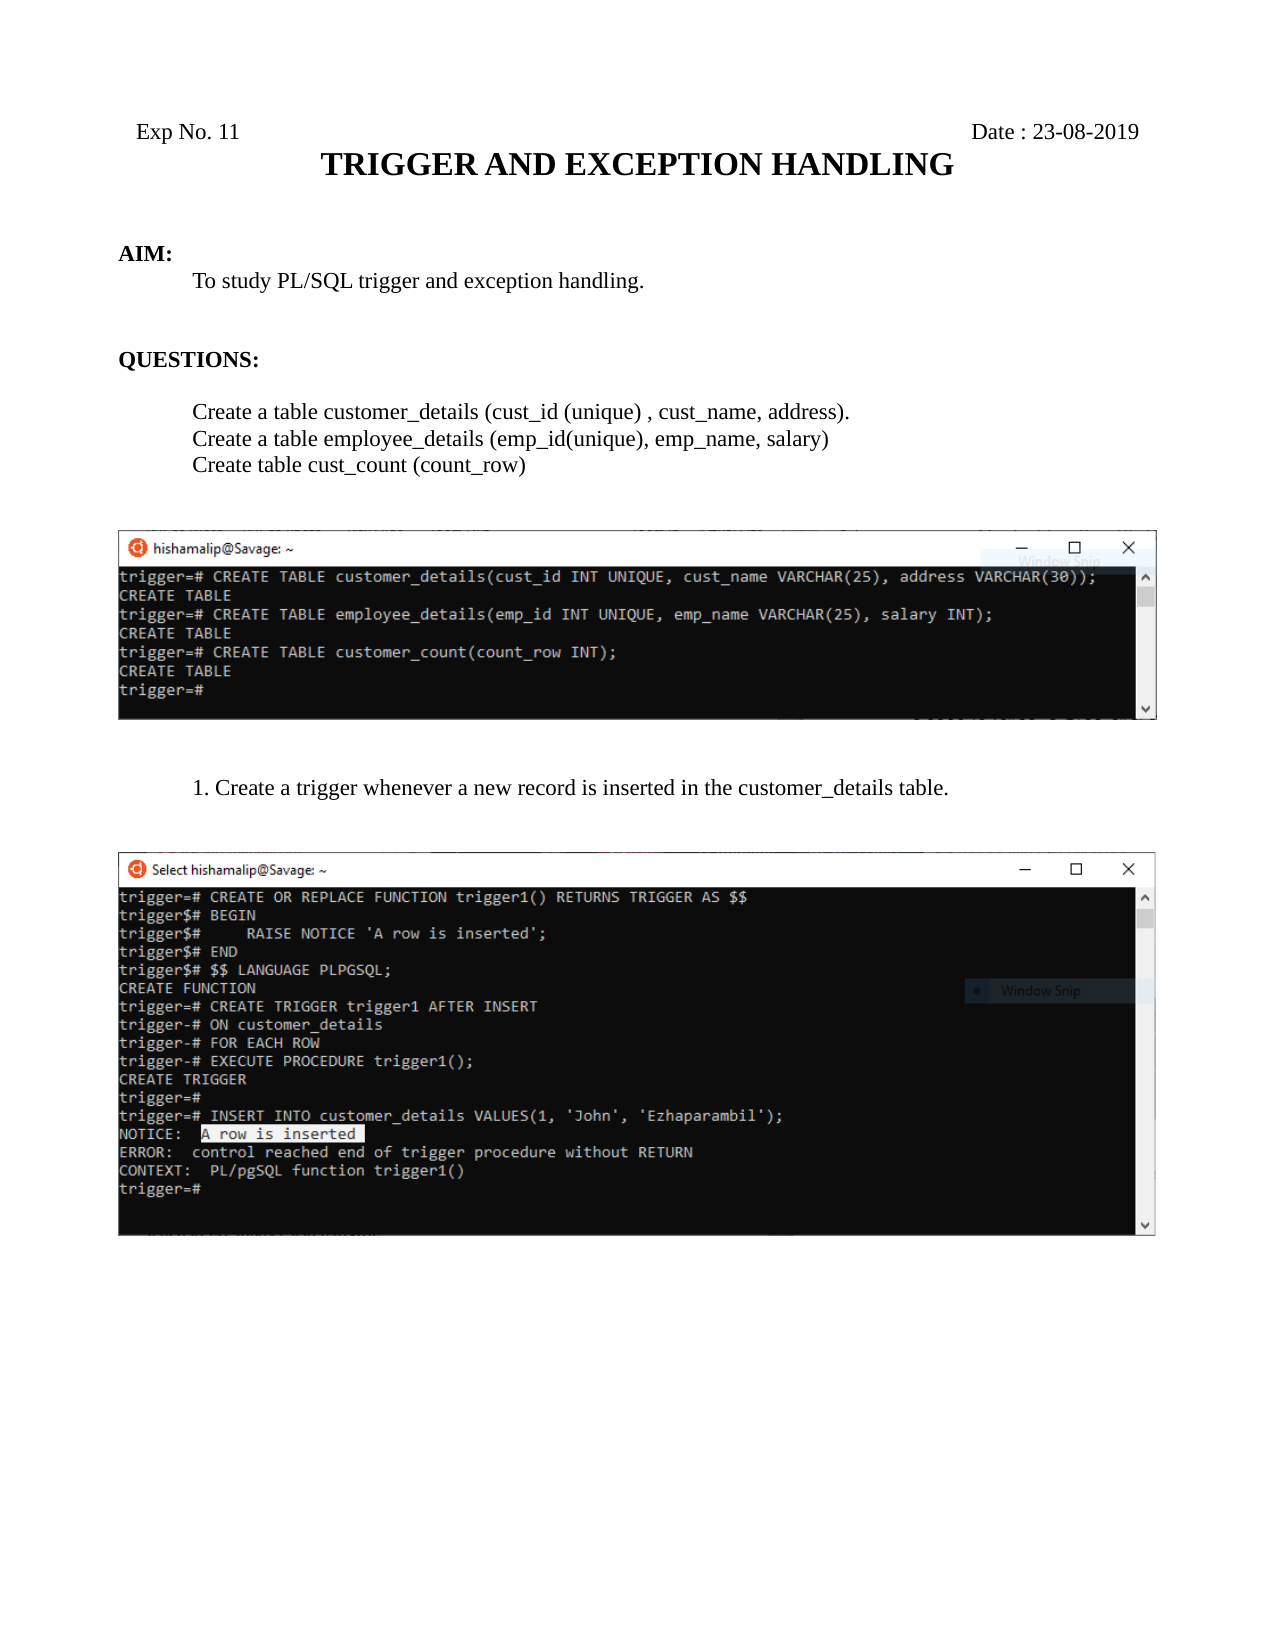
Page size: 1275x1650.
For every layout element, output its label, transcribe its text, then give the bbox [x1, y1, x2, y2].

text Create a table employee_details (emp_id(unique), emp_name, salary) [118, 425, 1157, 451]
text 1. Create a trigger whenever a new record is inserted in the customer_details table. [118, 773, 1157, 800]
picture [118, 530, 1157, 720]
text Create table cust_count (count_row) [118, 451, 1157, 477]
text AIM: [118, 240, 1157, 267]
picture [118, 852, 1156, 1236]
text To study PL/SQL trigger and exception handling. [118, 267, 1157, 293]
text Create a table customer_details (cust_id (unique) , cust_name, address). [118, 398, 1157, 425]
text QUESTIONS: [118, 346, 1157, 372]
text Exp No. 11 Date : 23-08-2019 [118, 118, 1157, 144]
text TRIGGER AND EXCEPTION HANDLING [118, 144, 1157, 183]
